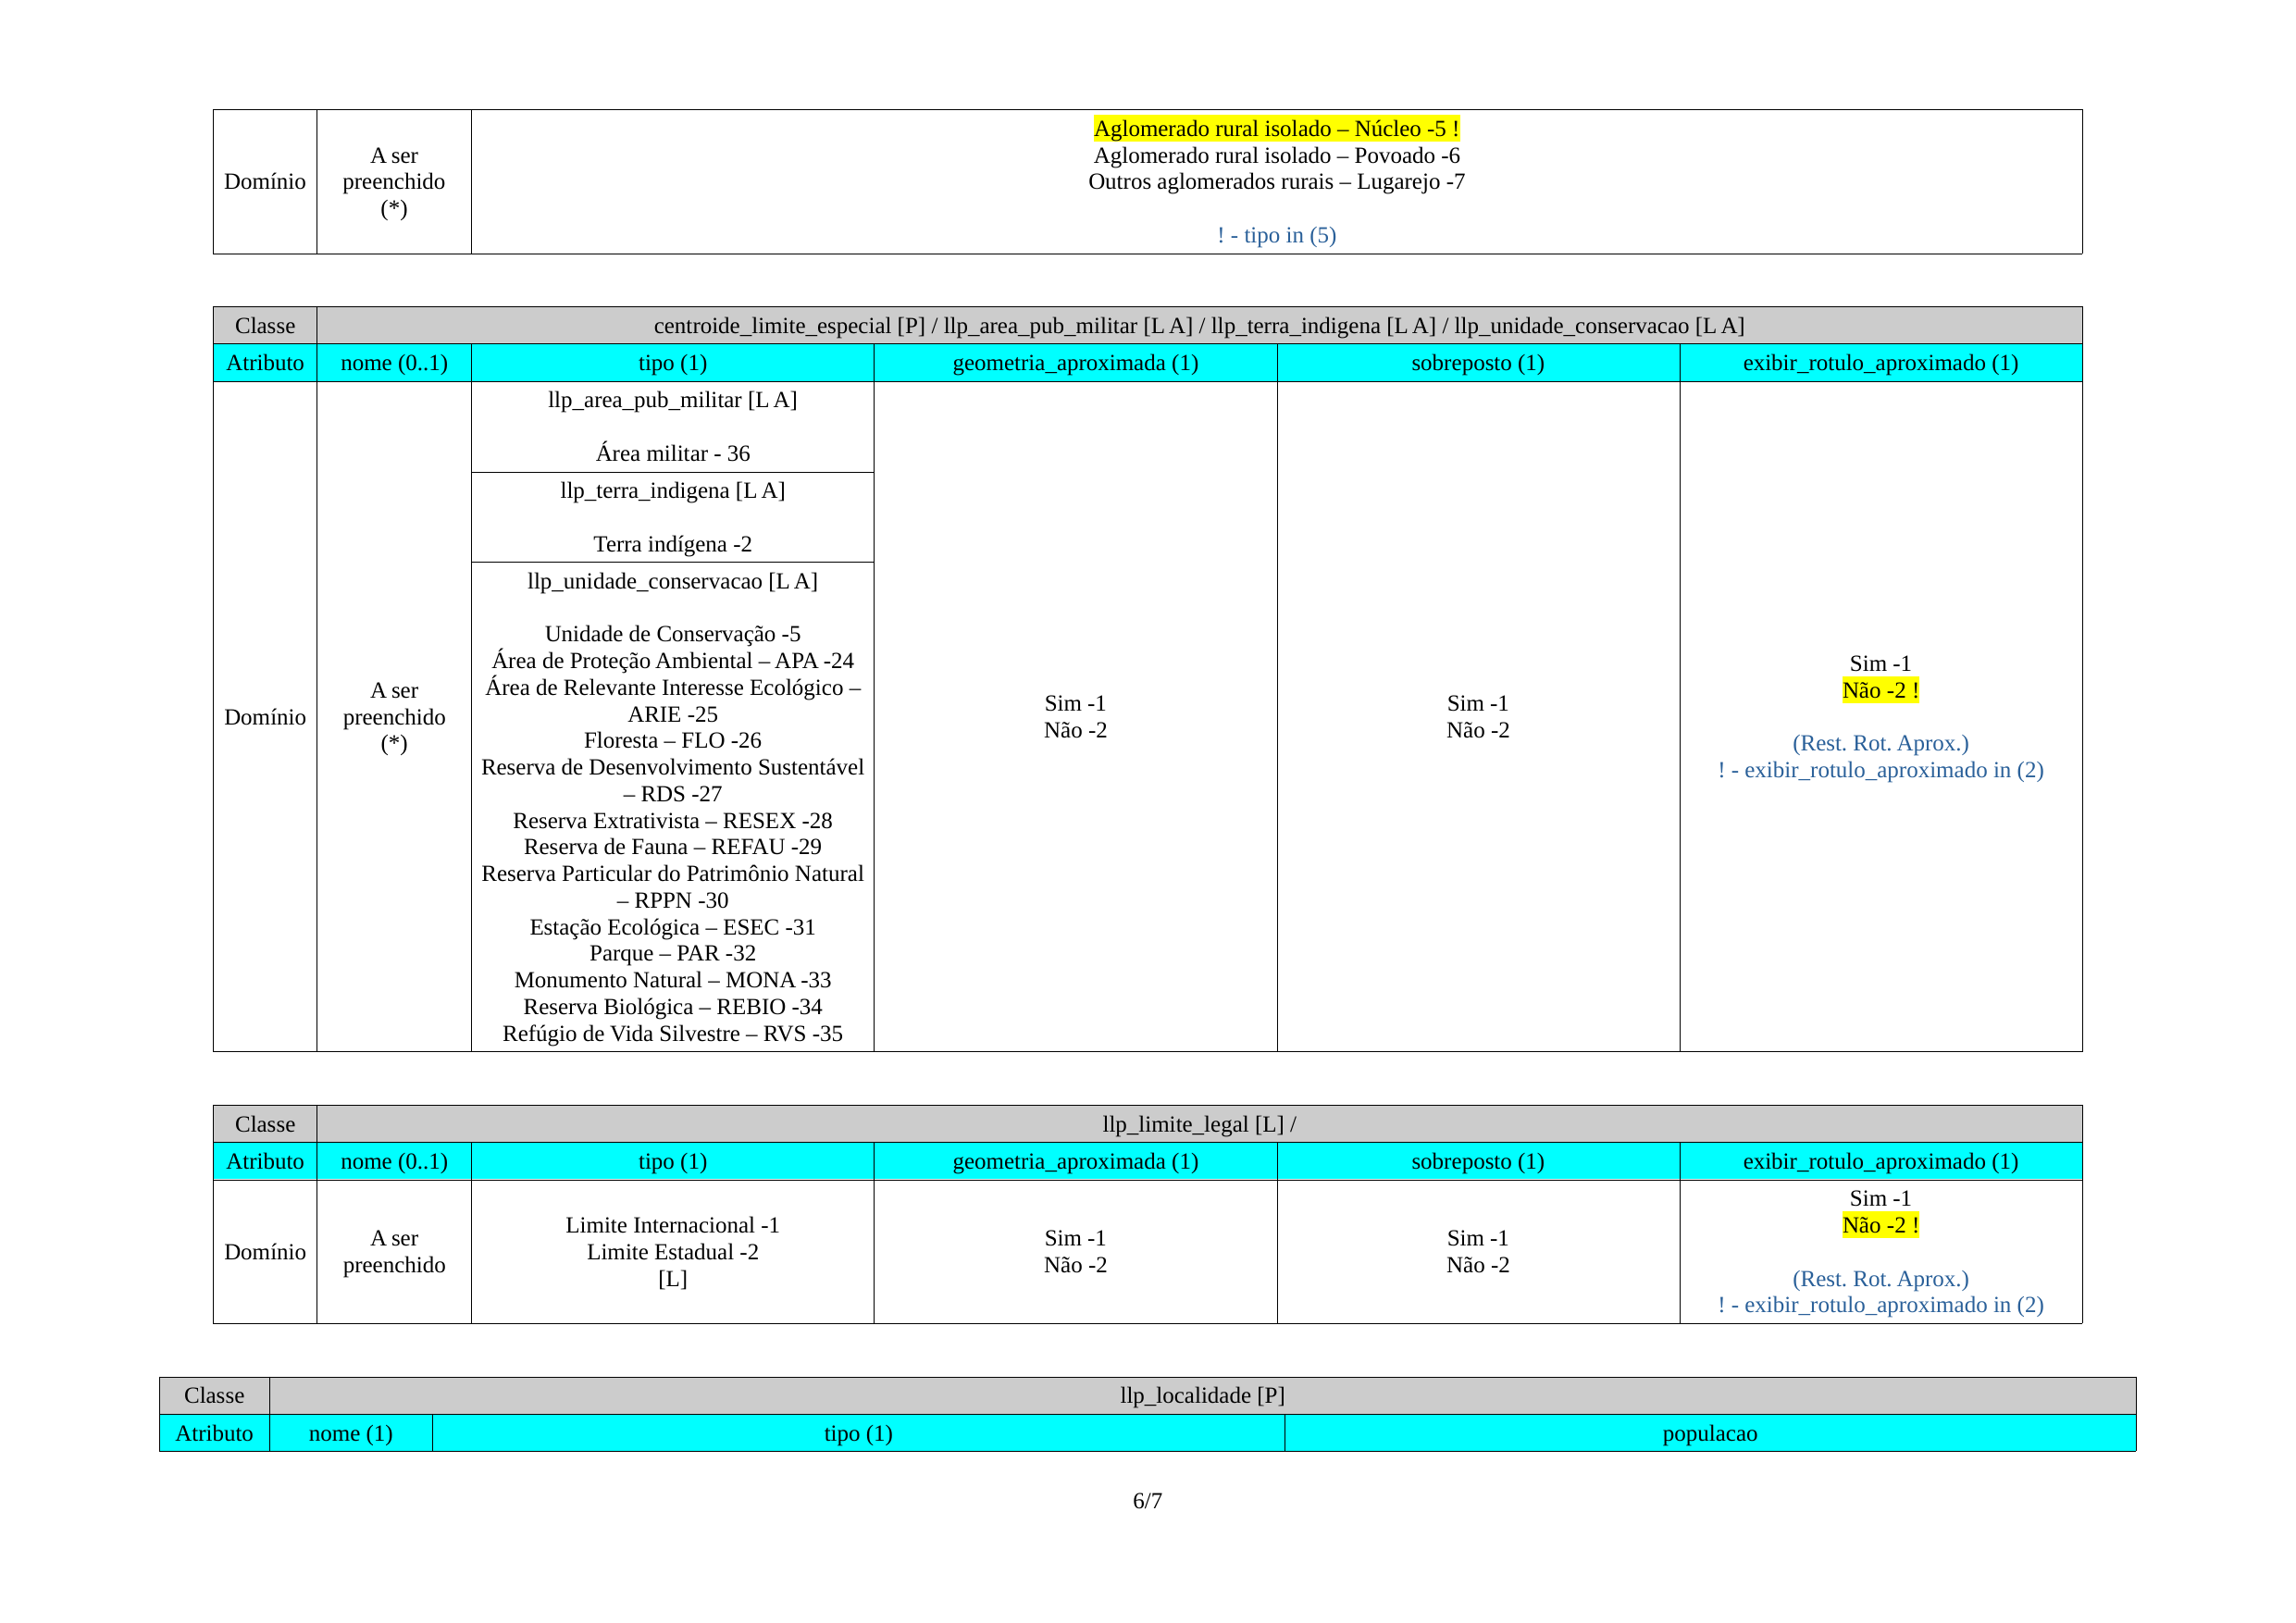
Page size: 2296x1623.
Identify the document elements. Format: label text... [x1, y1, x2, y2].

table_cell Limite Internacional -1 Limite Estadual -2 [L] [472, 1181, 874, 1323]
table_cell Domínio [214, 1181, 316, 1323]
table_header Classe [160, 1378, 269, 1414]
table_cell llp_unidade_conservacao [L A] Unidade de Conservação -5 Área de Proteção Ambiental – APA -24 Área de Relevante Interesse Ecológico – ARIE -25 Floresta – FLO -26 Reserva de Desenvolvimento Sustentável – RDS -27 Reserva Extrativista – RESEX -28 Reserva de Fauna – REFAU -29 Reserva Particular do Patrimônio Natural – RPPN -30 Estação Ecológica – ESEC -31 Parque – PAR -32 Monumento Natural – MONA -33 Reserva Biológica – REBIO -34 Refúgio de Vida Silvestre – RVS -35 [472, 563, 874, 1051]
table_cell Domínio [214, 382, 316, 1051]
table_cell exibir_rotulo_aproximado (1) [1681, 1143, 2082, 1179]
table_cell Atributo [214, 1143, 316, 1179]
table_header llp_localidade [P] [270, 1378, 2136, 1414]
table_cell Sim -1 Não -2 ! (Rest. Rot. Aprox.) ! - exibir_rotulo_aproximado in (2) [1681, 1181, 2082, 1323]
table_cell A ser preenchido [317, 1181, 471, 1323]
table_cell A ser preenchido (*) [317, 382, 471, 1051]
table_cell exibir_rotulo_aproximado (1) [1681, 344, 2082, 381]
table_cell Sim -1 Não -2 ! (Rest. Rot. Aprox.) ! - exibir_rotulo_aproximado in (2) [1681, 382, 2082, 1051]
table_cell Atributo [160, 1415, 269, 1451]
table_cell Sim -1 Não -2 [875, 382, 1277, 1051]
table_header Classe [214, 1106, 316, 1142]
table_cell Atributo [214, 344, 316, 381]
table_cell sobreposto (1) [1278, 1143, 1680, 1179]
table_cell Sim -1 Não -2 [1278, 382, 1680, 1051]
table_cell nome (1) [270, 1415, 432, 1451]
table_cell Domínio [214, 110, 316, 253]
table_cell nome (0..1) [317, 344, 471, 381]
table_cell llp_terra_indigena [L A] Terra indígena -2 [472, 473, 874, 562]
table_header Classe [214, 307, 316, 343]
table_cell tipo (1) [433, 1415, 1285, 1451]
table_cell nome (0..1) [317, 1143, 471, 1179]
table_cell A ser preenchido (*) [317, 110, 471, 253]
table_cell tipo (1) [472, 344, 874, 381]
table_header centroide_limite_especial [P] / llp_area_pub_militar [L A] / llp_terra_indigena [L A] / llp_unidade_conservacao [L A] [317, 307, 2082, 343]
table_cell populacao [1285, 1415, 2136, 1451]
table_cell llp_area_pub_militar [L A] Área militar - 36 [472, 382, 874, 471]
table_cell geometria_aproximada (1) [875, 1143, 1277, 1179]
table_cell sobreposto (1) [1278, 344, 1680, 381]
table_cell Sim -1 Não -2 [875, 1181, 1277, 1323]
table_cell Aglomerado rural isolado – Núcleo -5 ! Aglomerado rural isolado – Povoado -6 Outros aglomerados rurais – Lugarejo -7 ! - tipo in (5) [472, 110, 2082, 253]
table_header llp_limite_legal [L] / [317, 1106, 2082, 1142]
table_cell tipo (1) [472, 1143, 874, 1179]
table_cell geometria_aproximada (1) [875, 344, 1277, 381]
table_cell Sim -1 Não -2 [1278, 1181, 1680, 1323]
